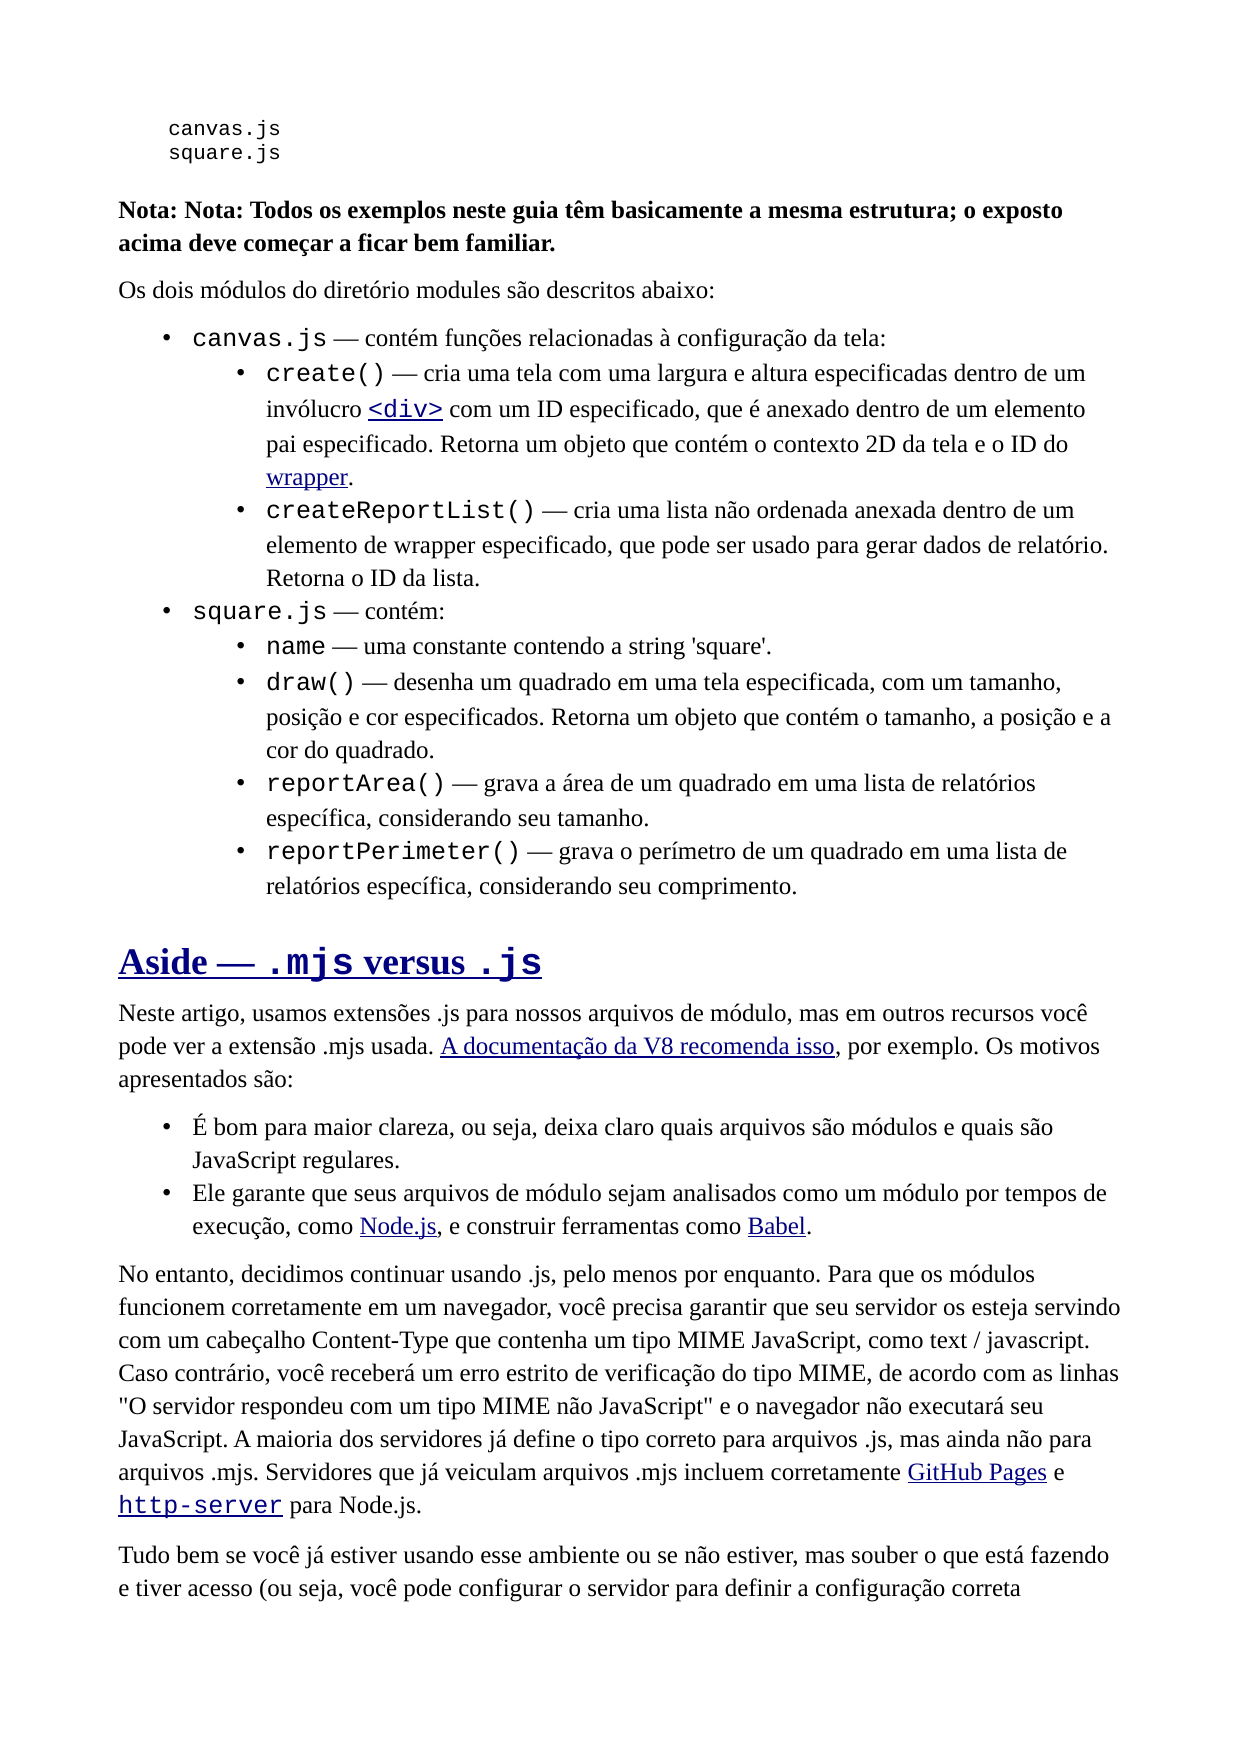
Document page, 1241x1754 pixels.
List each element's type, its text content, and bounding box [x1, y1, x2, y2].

text Nota: Nota: Todos os exemplos neste guia têm basicamente a mesma estrutura; o exposto acima deve começar a ficar bem familiar. [118, 195, 1122, 257]
list name — uma constante contendo a string 'square'. [236, 631, 1122, 662]
list canvas.js — contém funções relacionadas à configuração da tela: [162, 323, 1122, 354]
text No entanto, decidimos continuar usando .js, pelo menos por enquanto. Para que os módulos funcionem corretamente em um navegador, você precisa garantir que seu servidor os esteja servindo com um cabeçalho Content-Type que contenha um tipo MIME JavaScript, como text / javascript. Caso contrário, você receberá um erro estrito de verificação do tipo MIME, de acordo com as linhas "O servidor respondeu com um tipo MIME não JavaScript" e o navegador não executará seu JavaScript. A maioria dos servidores já define o tipo correto para arquivos .js, mas ainda não para arquivos .mjs. Servidores que já veiculam arquivos .mjs incluem corretamente GitHub Pages e http-server para Node.js. [118, 1259, 1122, 1521]
text square.js [118, 142, 1122, 165]
text Neste artigo, usamos extensões .js para nossos arquivos de módulo, mas em outros recursos você pode ver a extensão .mjs usada. A documentação da V8 recomenda isso, por exemplo. Os motivos apresentados são: [118, 998, 1122, 1093]
text Tudo bem se você já estiver usando esse ambiente ou se não estiver, mas souber o que está fazendo e tiver acesso (ou seja, você pode configurar o servidor para definir a configuração correta [118, 1540, 1122, 1602]
list draw() — desenha um quadrado em uma tela especificada, com um tamanho, posição e cor especificados. Retorna um objeto que contém o tamanho, a posição e a cor do quadrado. [236, 667, 1122, 764]
subtitle Aside — .mjs versus .js [118, 939, 1122, 986]
list reportArea() — grava a área de um quadrado em uma lista de relatórios específica, considerando seu tamanho. [236, 768, 1122, 832]
list create() — cria uma tela com uma largura e altura especificadas dentro de um invólucro <div> com um ID especificado, que é anexado dentro de um elemento pai especificado. Retorna um objeto que contém o contexto 2D da tela e o ID do wrapper. [236, 358, 1122, 491]
list createReportList() — cria uma lista não ordenada anexada dentro de um elemento de wrapper especificado, que pode ser usado para gerar dados de relatório. Retorna o ID da lista. [236, 495, 1122, 592]
text canvas.js [118, 118, 1122, 142]
list square.js — contém: [162, 596, 1122, 627]
text Os dois módulos do diretório modules são descritos abaixo: [118, 276, 1122, 304]
list É bom para maior clareza, ou seja, deixa claro quais arquivos são módulos e quais são JavaScript regulares. [162, 1112, 1122, 1174]
list Ele garante que seus arquivos de módulo sejam analisados como um módulo por tempos de execução, como Node.js, e construir ferramentas como Babel. [162, 1178, 1122, 1240]
list reportPerimeter() — grava o perímetro de um quadrado em uma lista de relatórios específica, considerando seu comprimento. [236, 836, 1122, 900]
